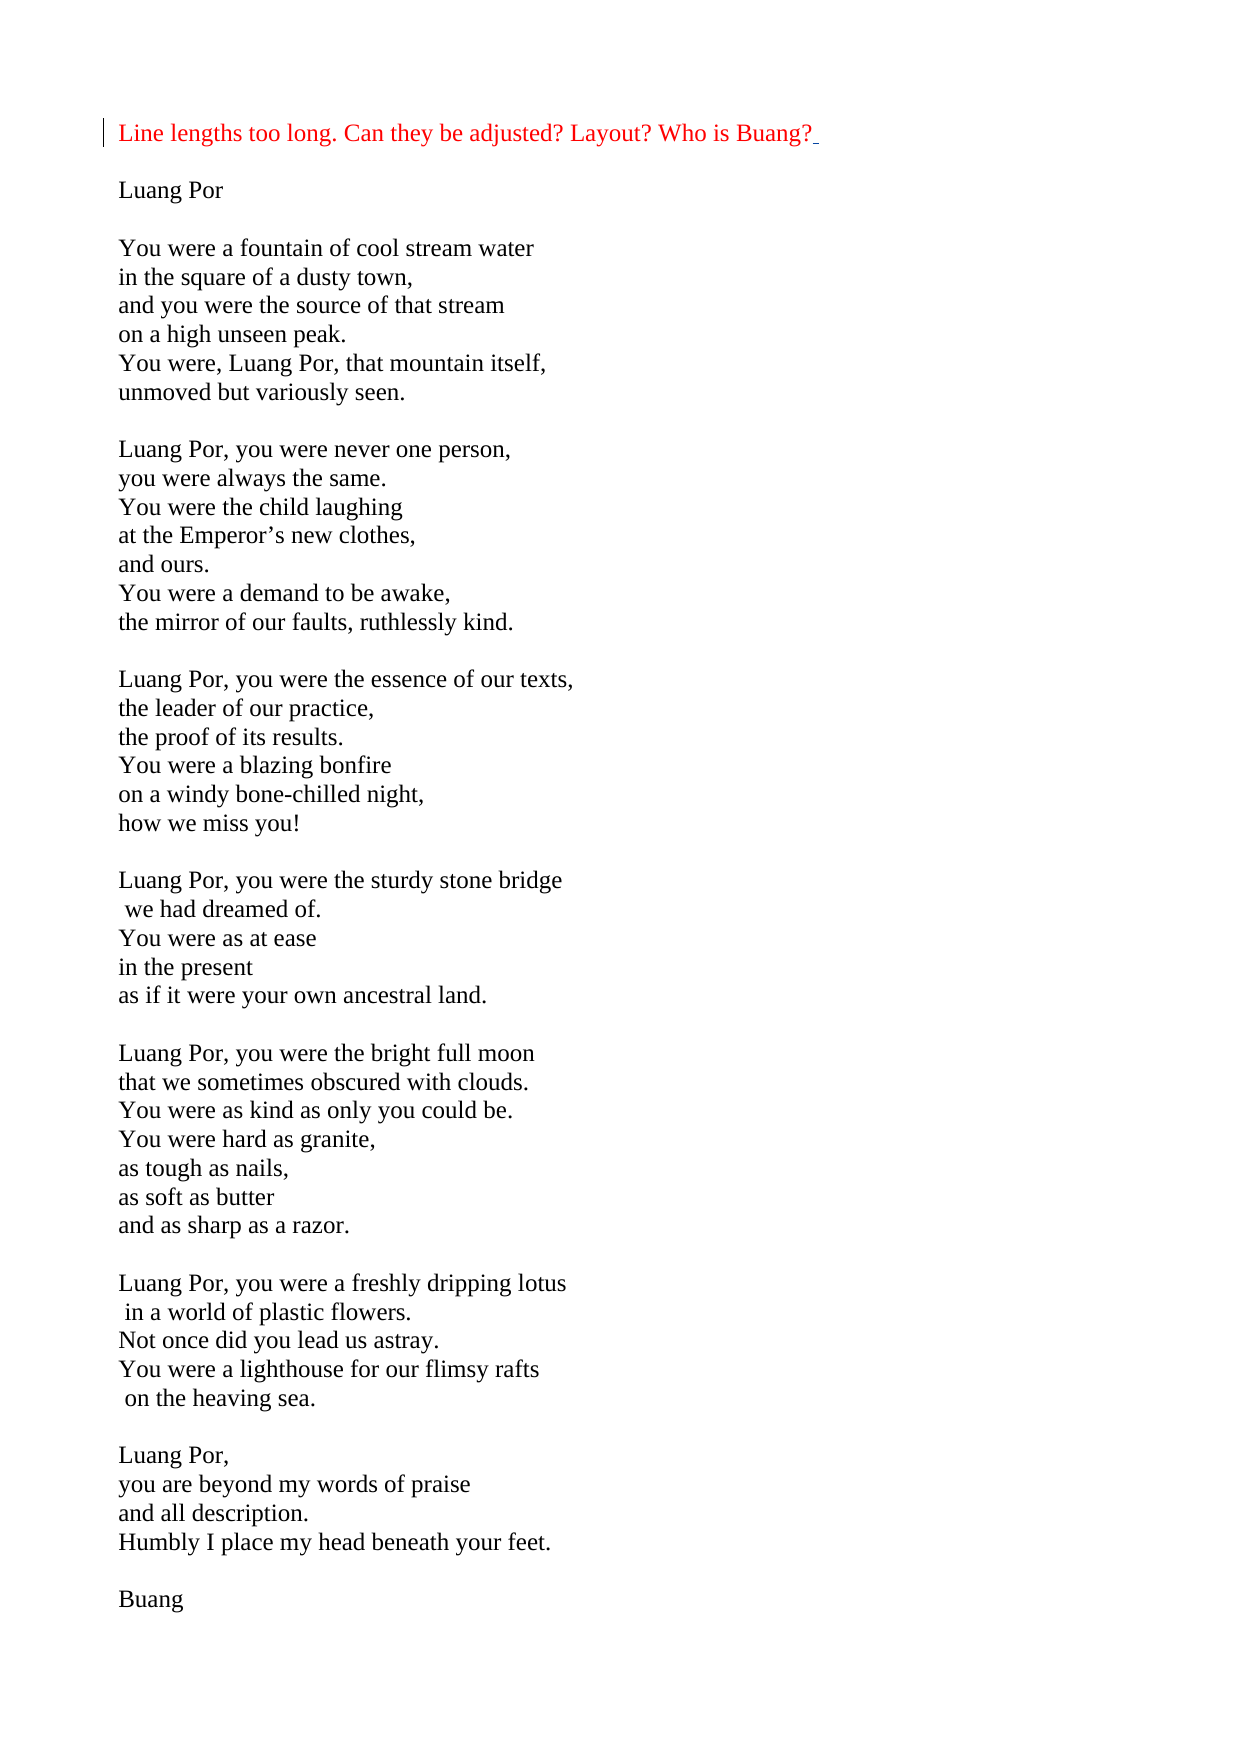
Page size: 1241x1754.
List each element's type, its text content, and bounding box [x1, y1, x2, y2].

text You were a fountain of cool stream water [118, 233, 1122, 262]
text You were a blazing bonfire [118, 751, 1122, 779]
text Line lengths too long. Can they be adjusted? Layout? Who is Buang? [118, 118, 1122, 147]
text Buang [118, 1584, 1122, 1613]
text the proof of its results. [118, 722, 1122, 751]
text that we sometimes obscured with clouds. [118, 1067, 1122, 1096]
text in a world of plastic flowers. [118, 1297, 1122, 1326]
text on a high unseen peak. [118, 319, 1122, 348]
text you are beyond my words of praise [118, 1469, 1122, 1498]
text You were the child laughing [118, 492, 1122, 521]
text on a windy bone-chilled night, [118, 779, 1122, 808]
text You were a lighthouse for our flimsy rafts [118, 1354, 1122, 1383]
text Luang Por, you were the bright full moon [118, 1038, 1122, 1067]
text You were as kind as only you could be. [118, 1096, 1122, 1124]
text in the present [118, 952, 1122, 981]
text Luang Por, you were a freshly dripping lotus [118, 1268, 1122, 1297]
text Luang Por, you were the essence of our texts, [118, 664, 1122, 693]
text You were a demand to be awake, [118, 578, 1122, 607]
text the leader of our practice, [118, 693, 1122, 722]
text Luang Por, you were the sturdy stone bridge [118, 866, 1122, 894]
text you were always the same. [118, 463, 1122, 492]
text as tough as nails, [118, 1153, 1122, 1182]
text You were hard as granite, [118, 1124, 1122, 1153]
text we had dreamed of. [118, 894, 1122, 923]
text You were, Luang Por, that mountain itself, [118, 348, 1122, 377]
text Humbly I place my head beneath your feet. [118, 1527, 1122, 1556]
text on the heaving sea. [118, 1383, 1122, 1412]
text the mirror of our faults, ruthlessly kind. [118, 607, 1122, 636]
text Not once did you lead us astray. [118, 1326, 1122, 1354]
text at the Emperor’s new clothes, [118, 521, 1122, 549]
text in the square of a dusty town, [118, 262, 1122, 291]
text Luang Por, [118, 1441, 1122, 1469]
text and you were the source of that stream [118, 291, 1122, 319]
text You were as at ease [118, 923, 1122, 952]
text as if it were your own ancestral land. [118, 981, 1122, 1009]
text unmoved but variously seen. [118, 377, 1122, 406]
text and ours. [118, 549, 1122, 578]
text and all description. [118, 1498, 1122, 1527]
text Luang Por, you were never one person, [118, 434, 1122, 463]
text as soft as butter [118, 1182, 1122, 1211]
text how we miss you! [118, 808, 1122, 837]
text Luang Por [118, 176, 1122, 204]
text and as sharp as a razor. [118, 1211, 1122, 1239]
